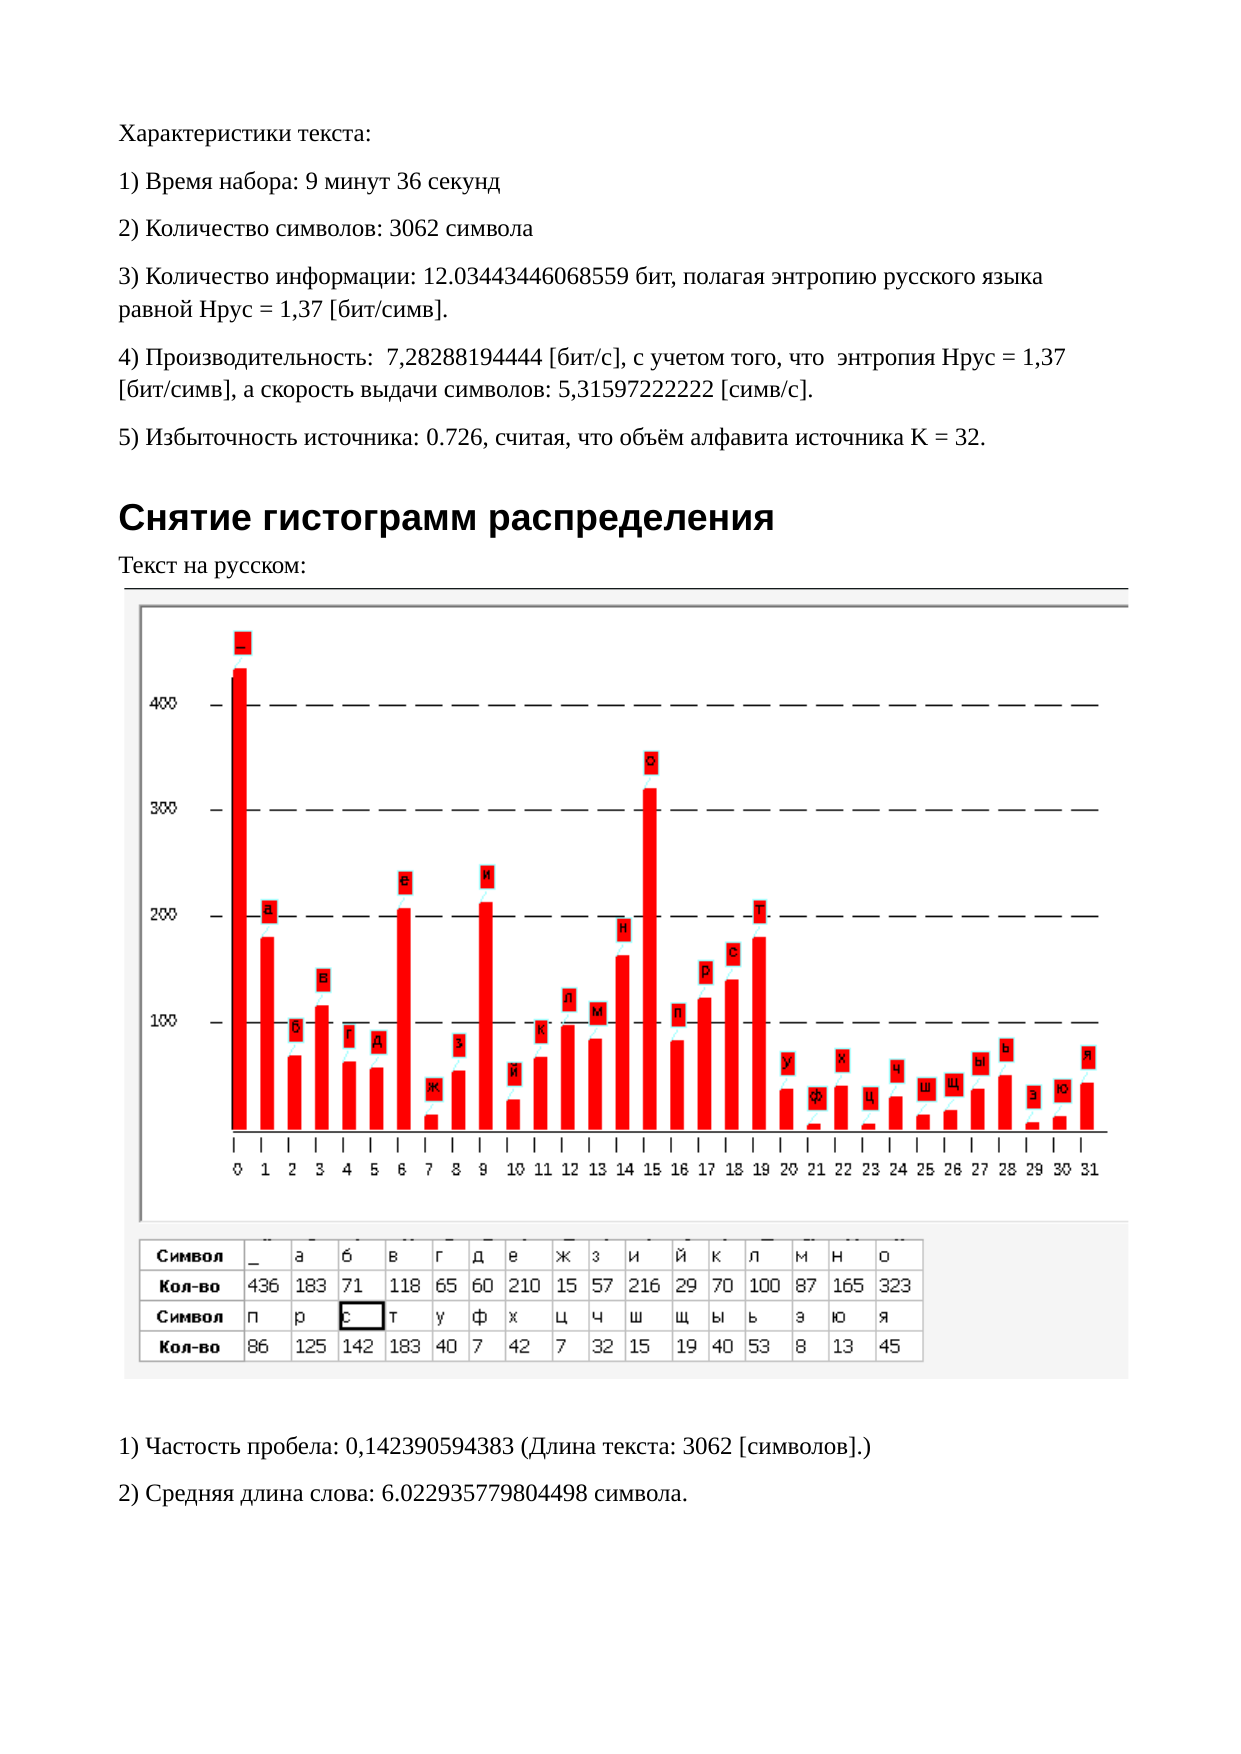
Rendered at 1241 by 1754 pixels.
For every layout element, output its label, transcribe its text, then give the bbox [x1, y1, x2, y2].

text 3) Количество информации: 12.03443446068559 бит, полагая энтропию русского языка равной Hрус = 1,37 [бит/симв]. [118, 261, 1122, 323]
text 4) Производительность: 7,28288194444 [бит/с], с учетом того, что энтропия Hрус = 1,37 [бит/симв], а скорость выдачи символов: 5,31597222222 [симв/с]. [118, 342, 1122, 403]
subtitle Снятие гистограмм распределения [118, 495, 1122, 538]
text 2) Количество символов: 3062 символа [118, 213, 1122, 242]
text 5) Избыточность источника: 0.726, считая, что объём алфавита источника K = 32. [118, 422, 1122, 451]
text 1) Время набора: 9 минут 36 секунд [118, 166, 1122, 194]
text 2) Средняя длина слова: 6.022935779804498 символа. [118, 1478, 1122, 1507]
picture [124, 588, 1129, 1379]
text Характеристики текста: [118, 118, 1122, 147]
text Текст на русском: [118, 550, 1122, 579]
text 1) Частость пробела: 0,142390594383 (Длина текста: 3062 [символов].) [118, 1431, 1122, 1459]
